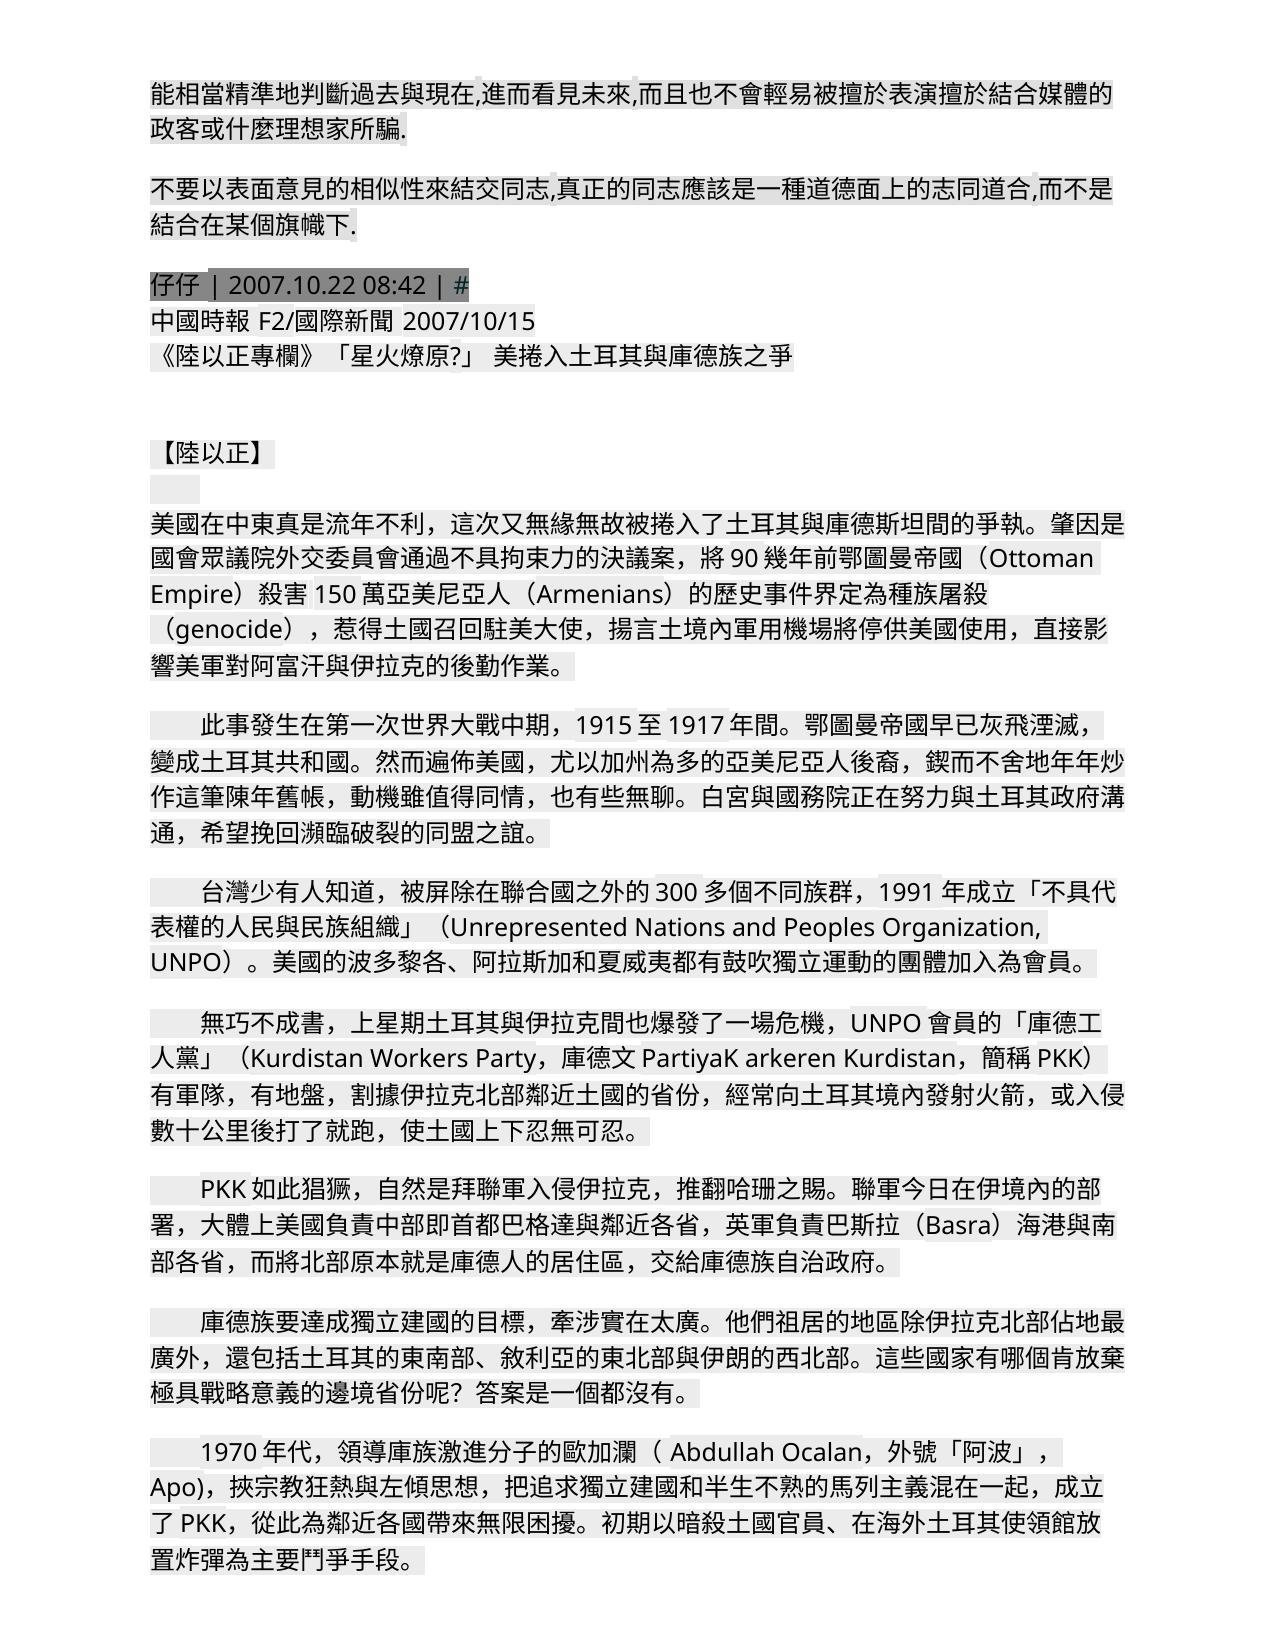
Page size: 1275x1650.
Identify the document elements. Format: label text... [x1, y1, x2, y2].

text 能相當精準地判斷過去與現在,進而看見未來,而且也不會輕易被擅於表演擅於結合媒體的政客或什麼理想家所騙. [150, 75, 1125, 146]
text 無巧不成書，上星期土耳其與伊拉克間也爆發了一場危機，UNPO會員的「庫德工人黨」（Kurdistan Workers Party，庫德文PartiyaK arkeren Kurdistan，簡稱PKK）有軍隊，有地盤，割據伊拉克北部鄰近土國的省份，經常向土耳其境內發射火箭，或入侵數十公里後打了就跑，使土國上下忍無可忍。 [150, 1004, 1125, 1146]
text PKK如此猖獗，自然是拜聯軍入侵伊拉克，推翻哈珊之賜。聯軍今日在伊境內的部署，大體上美國負責中部即首都巴格達與鄰近各省，英軍負責巴斯拉（Basra）海港與南部各省，而將北部原本就是庫德人的居住區，交給庫德族自治政府。 [150, 1171, 1125, 1277]
text 中國時報 F2/國際新聞 2007/10/15 《陸以正專欄》「星火燎原?」 美捲入土耳其與庫德族之爭 [150, 302, 1125, 373]
text 庫德族要達成獨立建國的目標，牽涉實在太廣。他們祖居的地區除伊拉克北部佔地最廣外，還包括土耳其的東南部、敘利亞的東北部與伊朗的西北部。這些國家有哪個肯放棄極具戰略意義的邊境省份呢？答案是一個都沒有。 [150, 1302, 1125, 1408]
text 此事發生在第一次世界大戰中期，1915至1917年間。鄂圖曼帝國早已灰飛湮滅，變成土耳其共和國。然而遍佈美國，尤以加州為多的亞美尼亞人後裔，鍥而不舍地年年炒作這筆陳年舊帳，動機雖值得同情，也有些無聊。白宮與國務院正在努力與土耳其政府溝通，希望挽回瀕臨破裂的同盟之誼。 [150, 706, 1125, 848]
text 【陸以正】 美國在中東真是流年不利，這次又無緣無故被捲入了土耳其與庫德斯坦間的爭執。肇因是國會眾議院外交委員會通過不具拘束力的決議案，將90幾年前鄂圖曼帝國（Ottoman Empire）殺害150萬亞美尼亞人（Armenians）的歷史事件界定為種族屠殺（genocide），惹得土國召回駐美大使，揚言土境內軍用機場將停供美國使用，直接影響美軍對阿富汗與伊拉克的後勤作業。 [150, 398, 1125, 681]
text 不要以表面意見的相似性來結交同志,真正的同志應該是一種道德面上的志同道合,而不是結合在某個旗幟下. [150, 171, 1125, 242]
text 台灣少有人知道，被屏除在聯合國之外的300多個不同族群，1991 年成立「不具代表權的人民與民族組織」（Unrepresented Nations and Peoples Organization, UNPO）。美國的波多黎各、阿拉斯加和夏威夷都有鼓吹獨立運動的團體加入為會員。 [150, 873, 1125, 979]
text 1970年代，領導庫族激進分子的歐加瀾（ Abdullah Ocalan，外號「阿波」，Apo)，挾宗教狂熱與左傾思想，把追求獨立建國和半生不熟的馬列主義混在一起，成立了PKK，從此為鄰近各國帶來無限困擾。初期以暗殺土國官員、在海外土耳其使領館放置炸彈為主要鬥爭手段。 [150, 1433, 1125, 1575]
text 仔仔 | 2007.10.22 08:42 | # [150, 267, 1125, 302]
